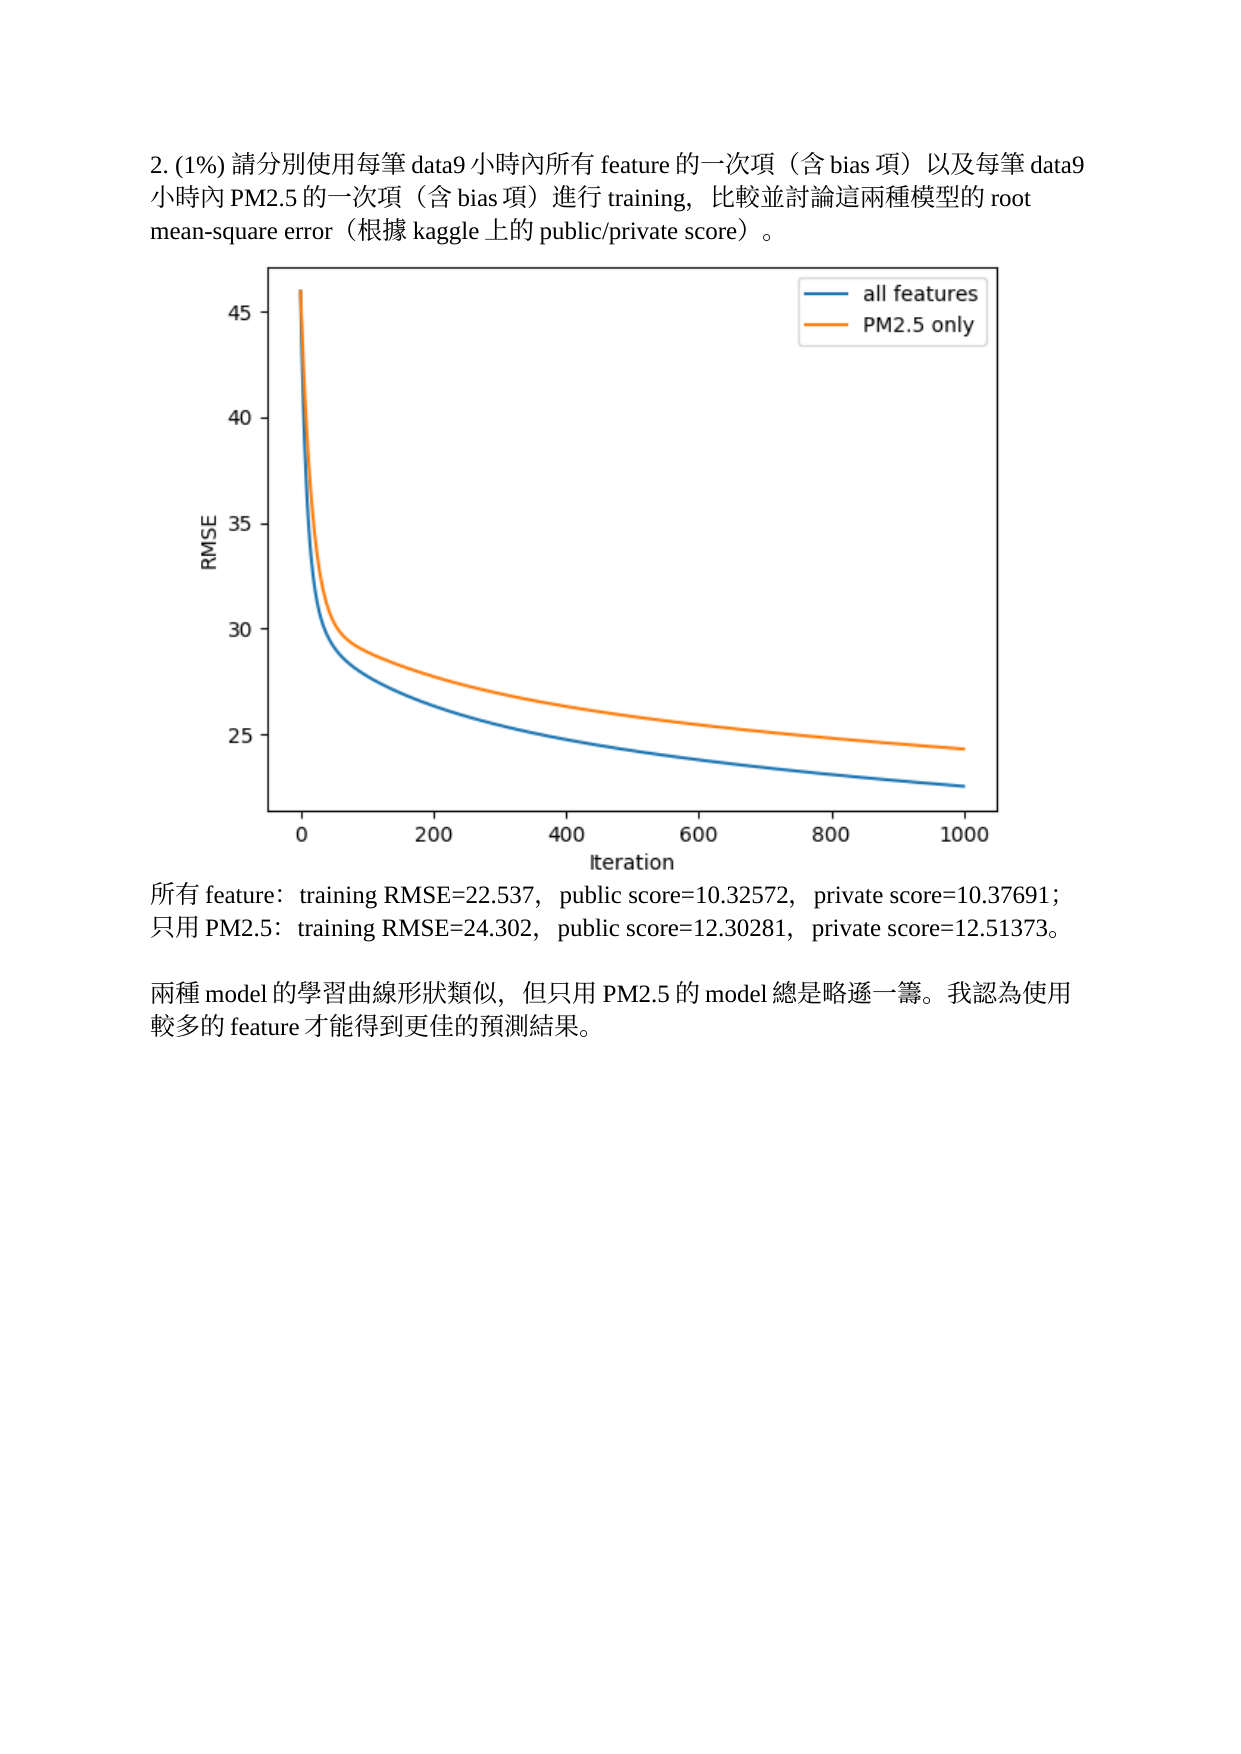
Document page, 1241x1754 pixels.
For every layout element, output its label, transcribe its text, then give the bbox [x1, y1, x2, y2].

text 2. (1%) 請分別使用每筆data9小時內所有feature的一次項（含bias項）以及每筆data9小時內PM2.5的一次項（含bias項）進行training，比較並討論這兩種模型的root mean-square error（根據kaggle上的public/private score）。 [150, 150, 1090, 245]
picture [196, 260, 1010, 876]
text 只用PM2.5：training RMSE=24.302，public score=12.30281，private score=12.51373。 [150, 913, 1090, 942]
text 所有feature：training RMSE=22.537，public score=10.32572，private score=10.37691； [150, 249, 1090, 908]
text 兩種model的學習曲線形狀類似，但只用PM2.5的model總是略遜一籌。我認為使用較多的feature才能得到更佳的預測結果。 [150, 979, 1090, 1041]
